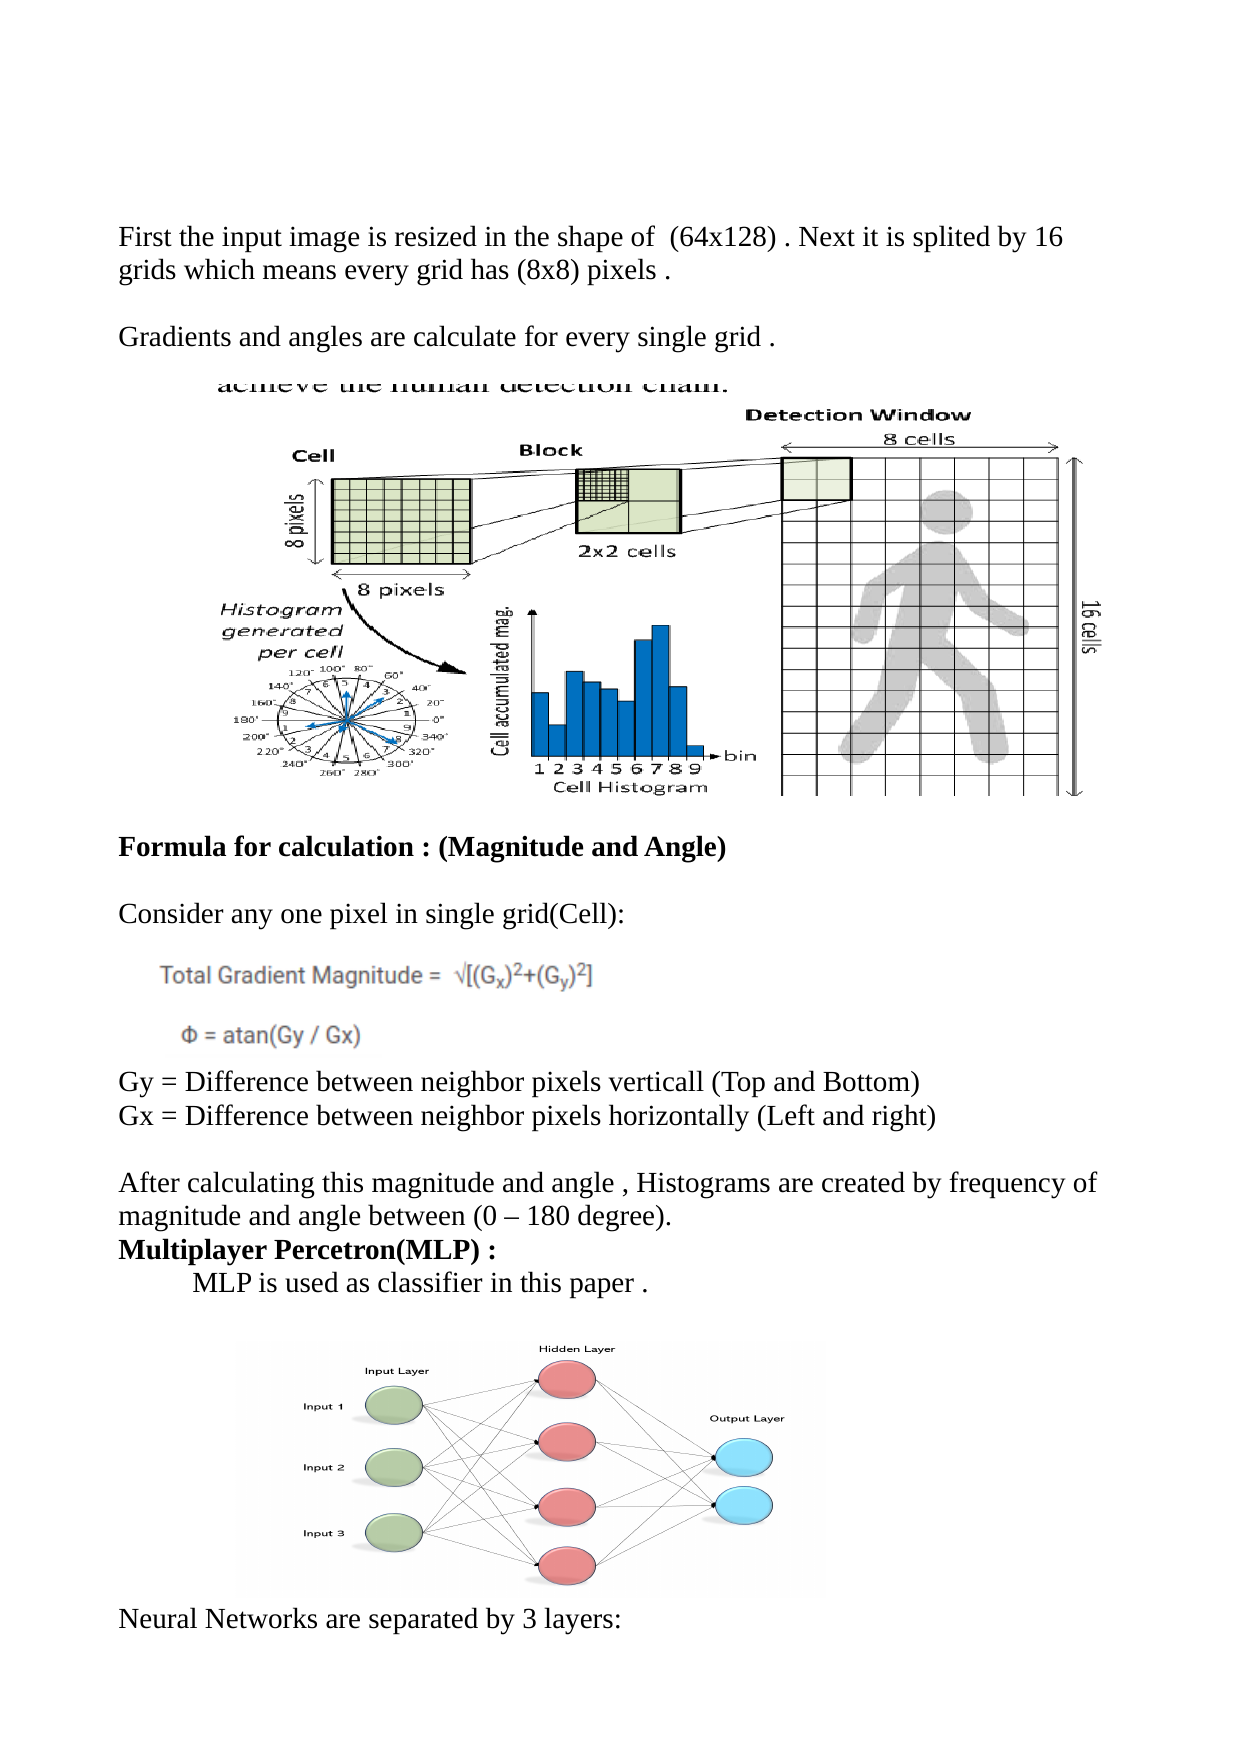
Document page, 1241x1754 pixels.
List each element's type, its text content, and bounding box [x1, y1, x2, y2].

text Formula for calculation : (Magnitude and Angle) [118, 829, 1122, 863]
text Multiplayer Percetron(MLP) : [118, 1232, 1122, 1266]
text Neural Networks are separated by 3 layers: [118, 1601, 1122, 1634]
text MLP is used as classifier in this paper . [118, 1266, 1122, 1299]
picture [141, 956, 621, 1003]
text Gx = Difference between neighbor pixels horizontally (Left and right) [118, 1098, 1122, 1131]
text Gradients and angles are calculate for every single grid . [118, 319, 1122, 353]
text First the input image is resized in the shape of (64x128) . Next it is splited by 16 grids which means every grid has (8x8) pixels . [118, 219, 1122, 286]
picture [217, 384, 1104, 796]
text After calculating this magnitude and angle , Histograms are created by frequency of magnitude and angle between (0 – 180 degree). [118, 1165, 1122, 1232]
text Consider any one pixel in single grid(Cell): [118, 897, 1122, 930]
text Gy = Difference between neighbor pixels verticall (Top and Bottom) [118, 1064, 1122, 1098]
picture [164, 1018, 382, 1058]
picture [235, 1341, 826, 1598]
